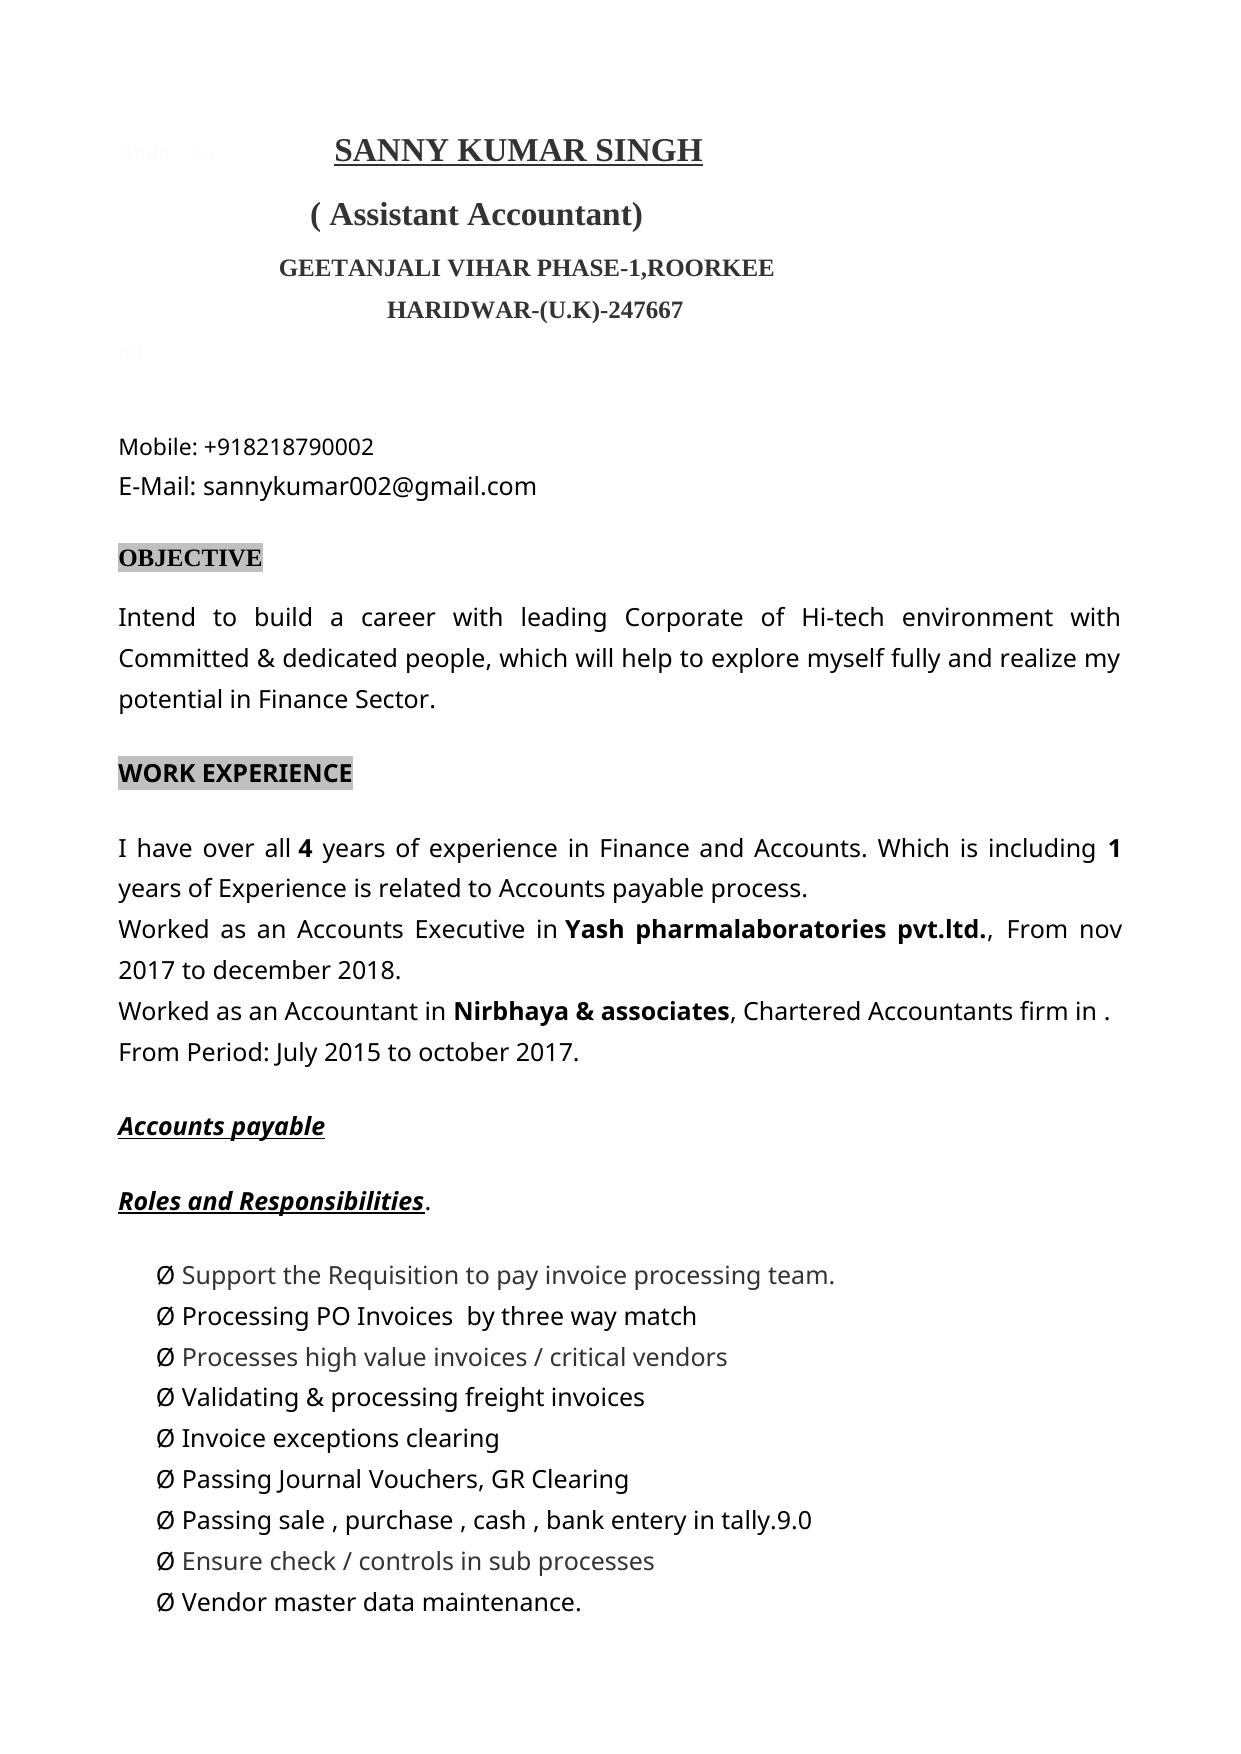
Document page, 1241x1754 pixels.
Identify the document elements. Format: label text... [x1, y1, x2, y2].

text GEETANJALI VIHAR PHASE-1,ROORKEE [118, 245, 1122, 283]
text Intend to build a career with leading Corporate of Hi-tech environment with Committed & dedicated people, which will help to explore myself fully and realize my potential in Finance Sector. [118, 600, 1122, 716]
text HARIDWAR-(U.K)-247667 [118, 296, 1122, 324]
text Worked as an Accountant in Nirbhaya & associates, Chartered Accountants firm in . [118, 993, 1122, 1028]
text Amit Sa SANNY KUMAR SINGH [118, 131, 1122, 169]
text I have over all 4 years of experience in Finance and Accounts. Which is including 1 years of Experience is related to Accounts payable process. [118, 830, 1122, 905]
text OBJECTIVE [118, 543, 1122, 572]
text Worked as an Accounts Executive in Yash pharmalaboratories pvt.ltd., From nov 2017 to december 2018. [118, 912, 1122, 987]
text Ø Support the Requisition to pay invoice processing team. [156, 1257, 1122, 1292]
text E-Mail: sannykumar002@gmail.com [118, 469, 1122, 503]
text From Period: July 2015 to october 2017. [118, 1034, 1122, 1068]
text Ø Validating & processing freight invoices [156, 1380, 1122, 1414]
text Roles and Responsibilities. [118, 1183, 1122, 1217]
text Ø Invoice exceptions clearing [156, 1421, 1122, 1455]
text Ø Processes high value invoices / critical vendors [156, 1339, 1122, 1373]
text WORK EXPERIENCE [118, 756, 1122, 790]
text Ø Processing PO Invoices by three way match [156, 1298, 1122, 1332]
text Ø Passing Journal Vouchers, GR Clearing [156, 1462, 1122, 1496]
text Ø Ensure check / controls in sub processes [156, 1543, 1122, 1577]
text Mobile: +918218790002 [118, 431, 1122, 462]
text Ø Vendor master data maintenance. [156, 1584, 1122, 1618]
text Ø Passing sale , purchase , cash , bank entery in tally.9.0 [156, 1502, 1122, 1537]
text ( Assistant Accountant) [118, 194, 1122, 232]
text Accounts payable [118, 1109, 1122, 1143]
text na [118, 337, 1122, 366]
